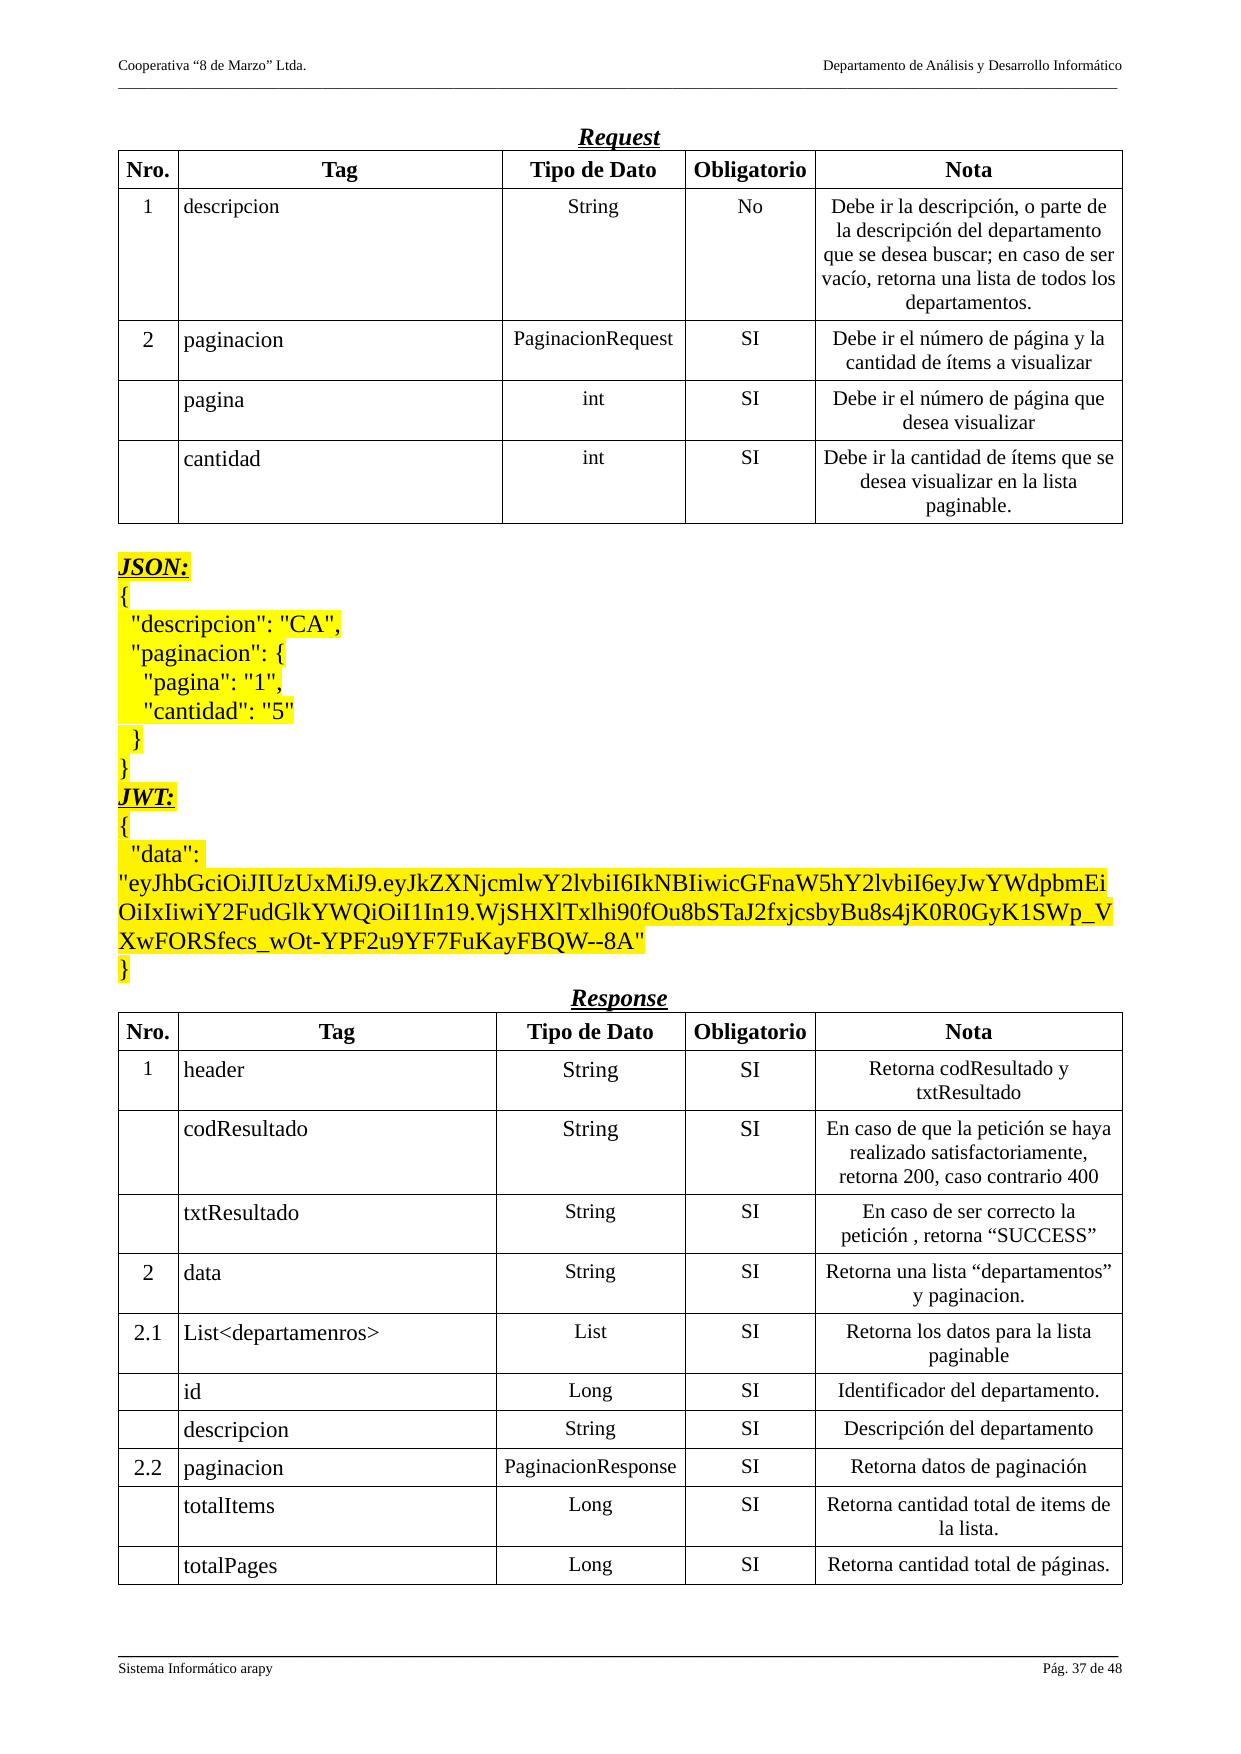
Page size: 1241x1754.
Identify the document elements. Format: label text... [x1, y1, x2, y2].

table_cell [119, 1411, 178, 1448]
table_header Nro. [119, 151, 178, 188]
text } [118, 724, 1122, 753]
table_cell List<departamenros> [179, 1314, 496, 1372]
text "data": "eyJhbGciOiJIUzUxMiJ9.eyJkZXNjcmlwY2lvbiI6IkNBIiwicGFnaW5hY2lvbiI6eyJwYWdpbmEiOiIxIiwiY2FudGlkYWQiOiI1In19.WjSHXlTxlhi90fOu8bSTaJ2fxjcsbyBu8s4jK0R0GyK1SWp_VXwFORSfecs_wOt-YPF2u9YF7FuKayFBQW--8A" [118, 839, 1122, 954]
table_cell Retorna cantidad total de items de la lista. [816, 1487, 1122, 1546]
text Response [118, 983, 1122, 1012]
table_cell 1 [119, 1051, 178, 1110]
table_cell Debe ir el número de página que desea visualizar [816, 381, 1122, 439]
table_cell String [503, 189, 685, 320]
table_cell 2 [119, 321, 178, 380]
table_cell Retorna codResultado y txtResultado [816, 1051, 1122, 1110]
table_cell Retorna los datos para la lista paginable [816, 1314, 1122, 1372]
table_cell Long [497, 1547, 685, 1584]
table_cell pagina [179, 381, 502, 439]
text JWT: [118, 782, 1122, 811]
table_cell 1 [119, 189, 178, 320]
table_cell Debe ir la cantidad de ítems que se desea visualizar en la lista paginable. [816, 441, 1122, 523]
table_cell Retorna una lista “departamentos” y paginacion. [816, 1254, 1122, 1313]
table_cell String [497, 1195, 685, 1253]
table_cell String [497, 1254, 685, 1313]
table_cell 2 [119, 1254, 178, 1313]
table_cell 2.1 [119, 1314, 178, 1372]
text } [118, 954, 1122, 983]
table_cell SI [686, 1411, 815, 1448]
table_cell SI [686, 1374, 815, 1410]
table_cell Retorna datos de paginación [816, 1449, 1122, 1486]
text "pagina": "1", [118, 667, 1122, 696]
text } [118, 753, 1122, 782]
table_header Tag [179, 1013, 496, 1050]
table_cell [119, 1374, 178, 1410]
table_cell totalItems [179, 1487, 496, 1546]
table_cell paginacion [179, 321, 502, 380]
table_cell Long [497, 1374, 685, 1410]
text "cantidad": "5" [118, 696, 1122, 724]
table_cell id [179, 1374, 496, 1410]
table_cell totalPages [179, 1547, 496, 1584]
table_cell SI [686, 1547, 815, 1584]
table_cell PaginacionRequest [503, 321, 685, 380]
table_cell int [503, 441, 685, 523]
table_header Nro. [119, 1013, 178, 1050]
table_cell SI [686, 1051, 815, 1110]
table_header Tipo de Dato [497, 1013, 685, 1050]
table_header Nota [816, 1013, 1122, 1050]
table_cell paginacion [179, 1449, 496, 1486]
table_cell PaginacionResponse [497, 1449, 685, 1486]
table_cell List [497, 1314, 685, 1372]
table_cell SI [686, 381, 815, 439]
table_cell cantidad [179, 441, 502, 523]
table_cell int [503, 381, 685, 439]
table_cell Long [497, 1487, 685, 1546]
table_cell String [497, 1111, 685, 1193]
text "descripcion": "CA", [118, 609, 1122, 638]
text Request [118, 122, 1122, 150]
table_cell String [497, 1411, 685, 1448]
table_cell [119, 1547, 178, 1584]
table_cell Identificador del departamento. [816, 1374, 1122, 1410]
table_cell [119, 441, 178, 523]
text JSON: [118, 552, 1122, 581]
table_cell txtResultado [179, 1195, 496, 1253]
table_cell String [497, 1051, 685, 1110]
table_cell [119, 1487, 178, 1546]
table_header Tipo de Dato [503, 151, 685, 188]
table_cell descripcion [179, 1411, 496, 1448]
table_cell SI [686, 1449, 815, 1486]
table_cell SI [686, 1195, 815, 1253]
table_header Tag [179, 151, 502, 188]
table_cell descripcion [179, 189, 502, 320]
table_cell [119, 1195, 178, 1253]
table_cell 2.2 [119, 1449, 178, 1486]
table_cell header [179, 1051, 496, 1110]
table_cell Debe ir la descripción, o parte de la descripción del departamento que se desea buscar; en caso de ser vacío, retorna una lista de todos los departamentos. [816, 189, 1122, 320]
table_cell [119, 1111, 178, 1193]
text { [118, 581, 1122, 609]
table_cell SI [686, 1111, 815, 1193]
table_cell Descripción del departamento [816, 1411, 1122, 1448]
text "paginacion": { [118, 638, 1122, 667]
table_cell No [686, 189, 815, 320]
table_cell data [179, 1254, 496, 1313]
table_cell Retorna cantidad total de páginas. [816, 1547, 1122, 1584]
table_cell SI [686, 441, 815, 523]
table_cell SI [686, 321, 815, 380]
text { [118, 811, 1122, 839]
table_cell SI [686, 1487, 815, 1546]
table_cell codResultado [179, 1111, 496, 1193]
table_header Obligatorio [686, 1013, 815, 1050]
table_cell En caso de ser correcto la petición , retorna “SUCCESS” [816, 1195, 1122, 1253]
table_cell SI [686, 1314, 815, 1372]
table_cell [119, 381, 178, 439]
table_header Nota [816, 151, 1122, 188]
table_header Obligatorio [686, 151, 815, 188]
table_cell SI [686, 1254, 815, 1313]
table_cell En caso de que la petición se haya realizado satisfactoriamente, retorna 200, caso contrario 400 [816, 1111, 1122, 1193]
table_cell Debe ir el número de página y la cantidad de ítems a visualizar [816, 321, 1122, 380]
